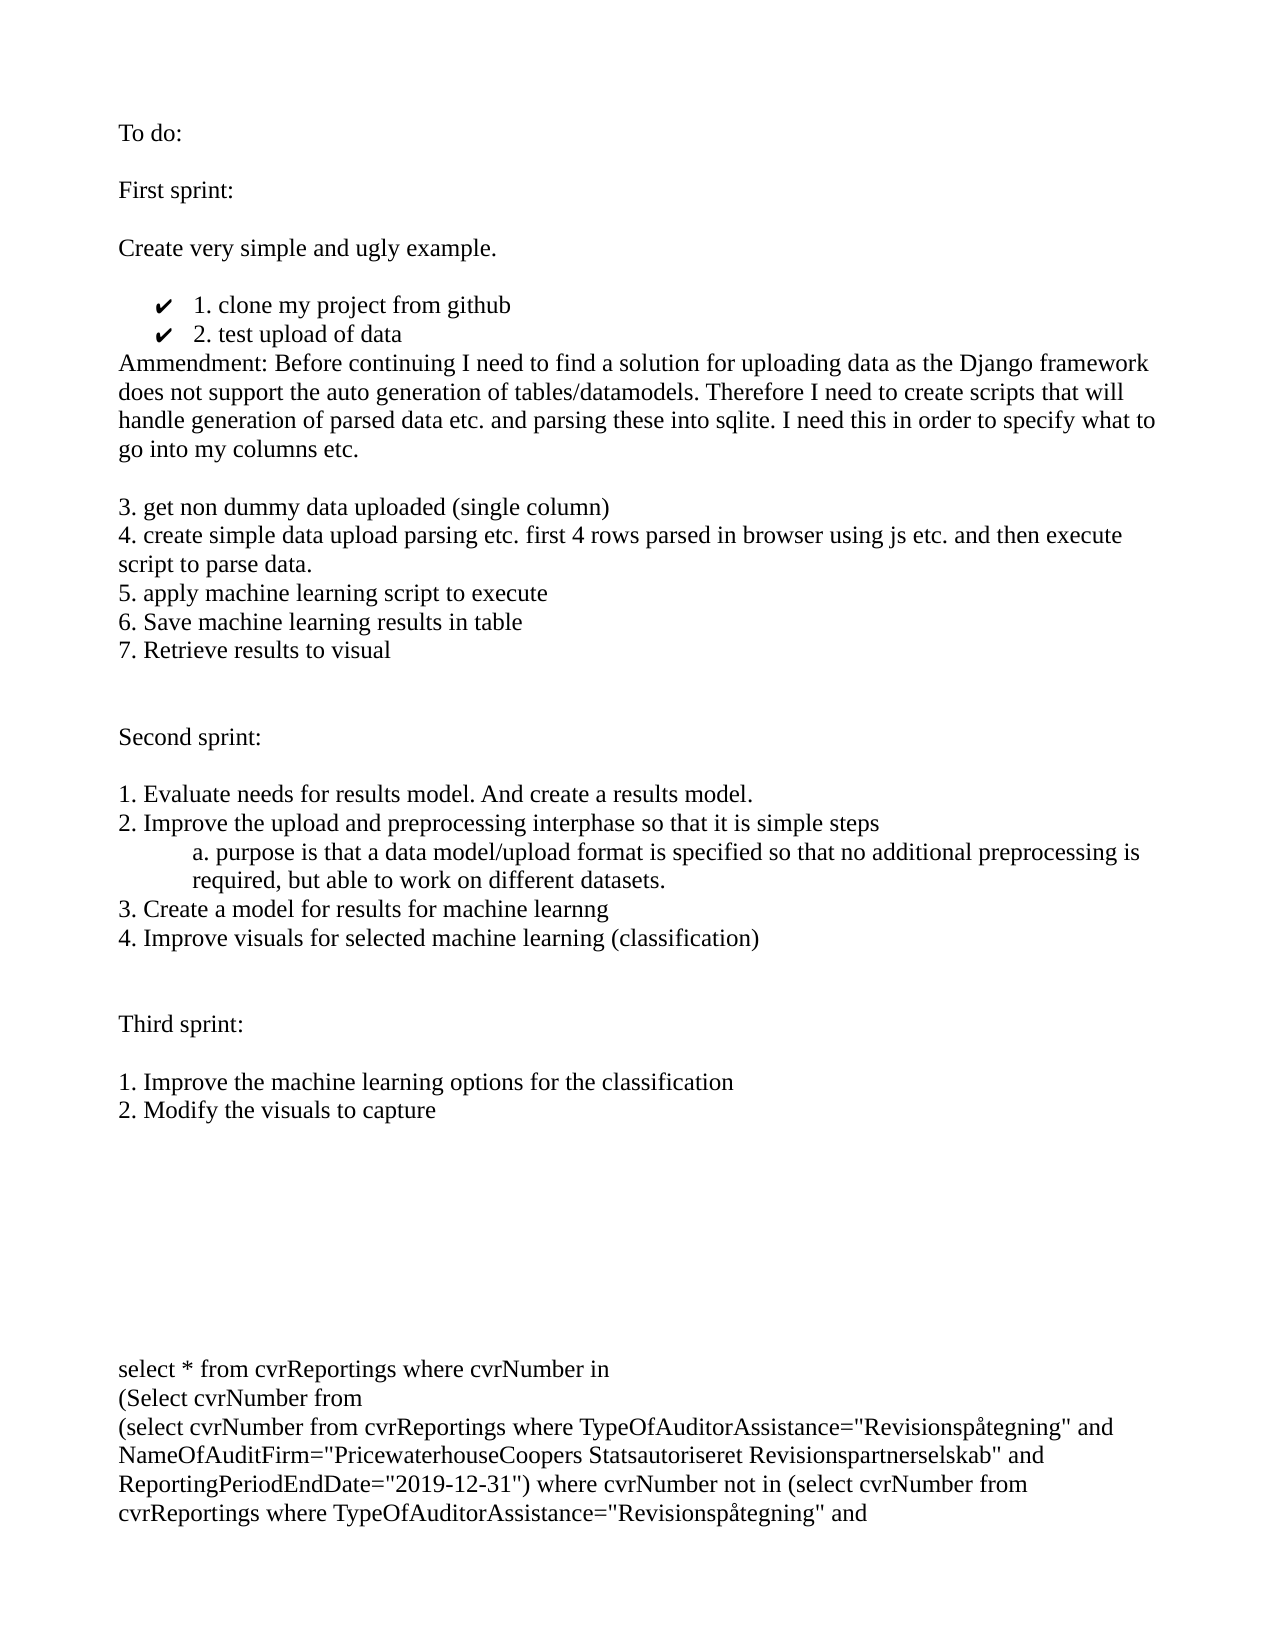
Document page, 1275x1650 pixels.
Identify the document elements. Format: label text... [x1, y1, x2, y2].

text 6. Save machine learning results in table [118, 607, 1157, 636]
text 1. Improve the machine learning options for the classification [118, 1067, 1157, 1096]
text Third sprint: [118, 1009, 1157, 1038]
text 1. Evaluate needs for results model. And create a results model. [118, 779, 1157, 808]
text To do: [118, 118, 1157, 147]
text 2. Modify the visuals to capture [118, 1096, 1157, 1124]
text 2. Improve the upload and preprocessing interphase so that it is simple steps [118, 808, 1157, 837]
text Second sprint: [118, 722, 1157, 751]
list 2. test upload of data [156, 319, 1157, 348]
text Ammendment: Before continuing I need to find a solution for uploading data as the Django framework does not support the auto generation of tables/datamodels. Therefore I need to create scripts that will handle generation of parsed data etc. and parsing these into sqlite. I need this in order to specify what to go into my columns etc. [118, 348, 1157, 463]
list 1. clone my project from github [156, 291, 1157, 319]
text First sprint: [118, 176, 1157, 204]
text 3. get non dummy data uploaded (single column) [118, 492, 1157, 521]
text 7. Retrieve results to visual [118, 636, 1157, 664]
text (Select cvrNumber from [118, 1383, 1157, 1412]
text 5. apply machine learning script to execute [118, 578, 1157, 607]
text (select cvrNumber from cvrReportings where TypeOfAuditorAssistance="Revisionspåtegning" and NameOfAuditFirm="PricewaterhouseCoopers Statsautoriseret Revisionspartnerselskab" and ReportingPeriodEndDate="2019-12-31") where cvrNumber not in (select cvrNumber from cvrReportings where TypeOfAuditorAssistance="Revisionspåtegning" and [118, 1412, 1157, 1527]
text 3. Create a model for results for machine learnng [118, 894, 1157, 923]
text a. purpose is that a data model/upload format is specified so that no additional preprocessing is required, but able to work on different datasets. [118, 837, 1157, 894]
text 4. Improve visuals for selected machine learning (classification) [118, 923, 1157, 952]
text 4. create simple data upload parsing etc. first 4 rows parsed in browser using js etc. and then execute script to parse data. [118, 521, 1157, 578]
text select * from cvrReportings where cvrNumber in [118, 1354, 1157, 1383]
text Create very simple and ugly example. [118, 233, 1157, 262]
